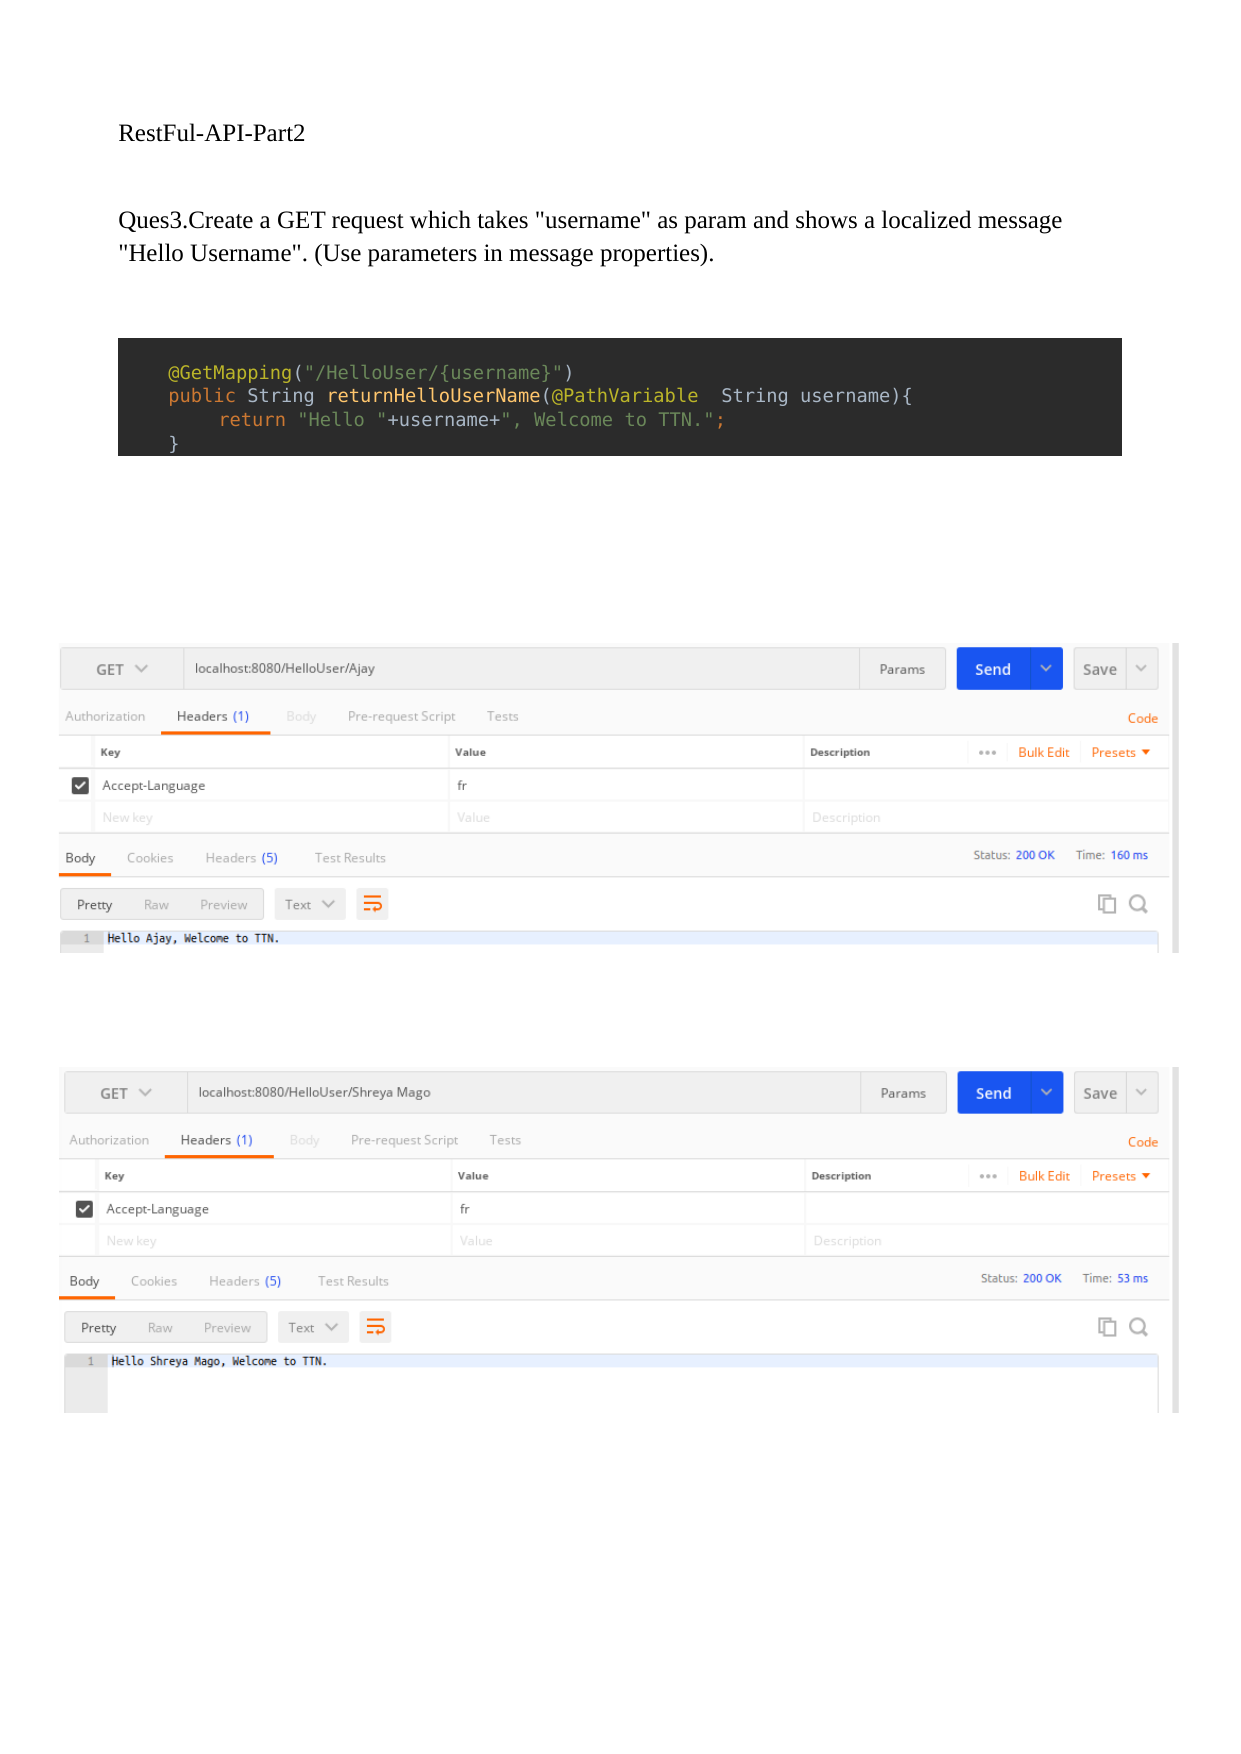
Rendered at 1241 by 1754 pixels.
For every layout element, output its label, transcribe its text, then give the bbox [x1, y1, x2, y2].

picture [58, 643, 1182, 953]
text Ques3.Create a GET request which takes "username" as param and shows a localized message "Hello Username". (Use parameters in message properties). [118, 205, 1122, 267]
text public String returnHelloUserName(@PathVariable String username){ [118, 385, 1122, 409]
text @GetMapping("/HelloUser/{username}") [118, 362, 1122, 385]
text } [118, 433, 1122, 456]
picture [59, 1067, 1182, 1413]
text return "Hello "+username+", Welcome to TTN."; [118, 409, 1122, 433]
